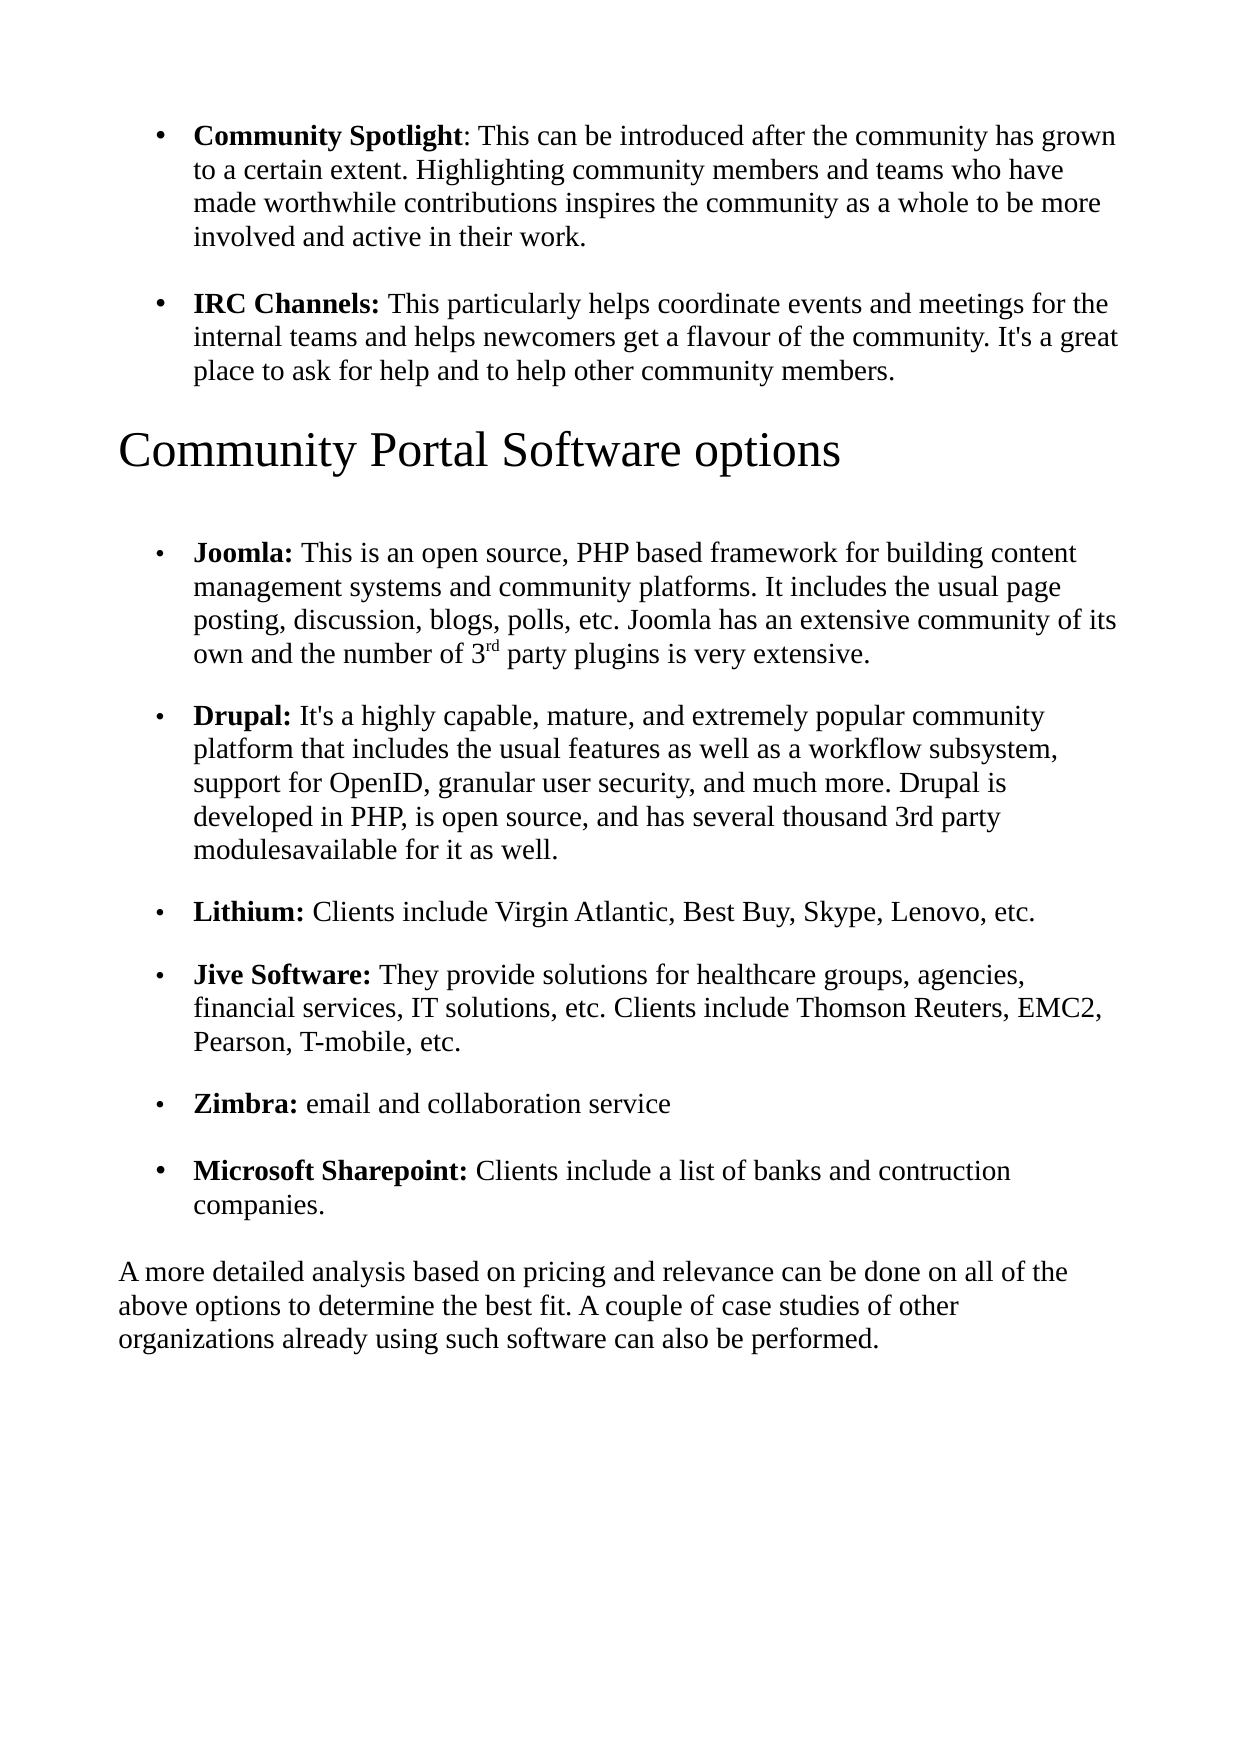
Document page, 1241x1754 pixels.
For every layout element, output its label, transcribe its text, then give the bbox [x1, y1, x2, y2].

list Community Spotlight: This can be introduced after the community has grown to a certain extent. Highlighting community members and teams who have made worthwhile contributions inspires the community as a whole to be more involved and active in their work. [156, 118, 1122, 252]
list Microsoft Sharepoint: Clients include a list of banks and contruction companies. [156, 1153, 1122, 1221]
list IRC Channels: This particularly helps coordinate events and meetings for the internal teams and helps newcomers get a flavour of the community. It's a great place to ask for help and to help other community members. [156, 286, 1122, 387]
text A more detailed analysis based on pricing and relevance can be done on all of the above options to determine the best fit. A couple of case studies of other organizations already using such software can also be performed. [118, 1254, 1122, 1355]
list Joomla: This is an open source, PHP based framework for building content management systems and community platforms. It includes the usual page posting, discussion, blogs, polls, etc. Joomla has an extensive community of its own and the number of 3rd party plugins is very extensive. [156, 535, 1122, 669]
list Zimbra: email and collaboration service [156, 1086, 1122, 1120]
list Lithium: Clients include Virgin Atlantic, Best Buy, Skype, Lenovo, etc. [156, 894, 1122, 928]
list Jive Software: They provide solutions for healthcare groups, agencies, financial services, IT solutions, etc. Clients include Thomson Reuters, EMC2, Pearson, T-mobile, etc. [156, 957, 1122, 1057]
text Community Portal Software options [118, 420, 1122, 478]
list Drupal: It's a highly capable, mature, and extremely popular community platform that includes the usual features as well as a workflow subsystem, support for OpenID, granular user security, and much more. Drupal is developed in PHP, is open source, and has several thousand 3rd party modulesavailable for it as well. [156, 698, 1122, 866]
